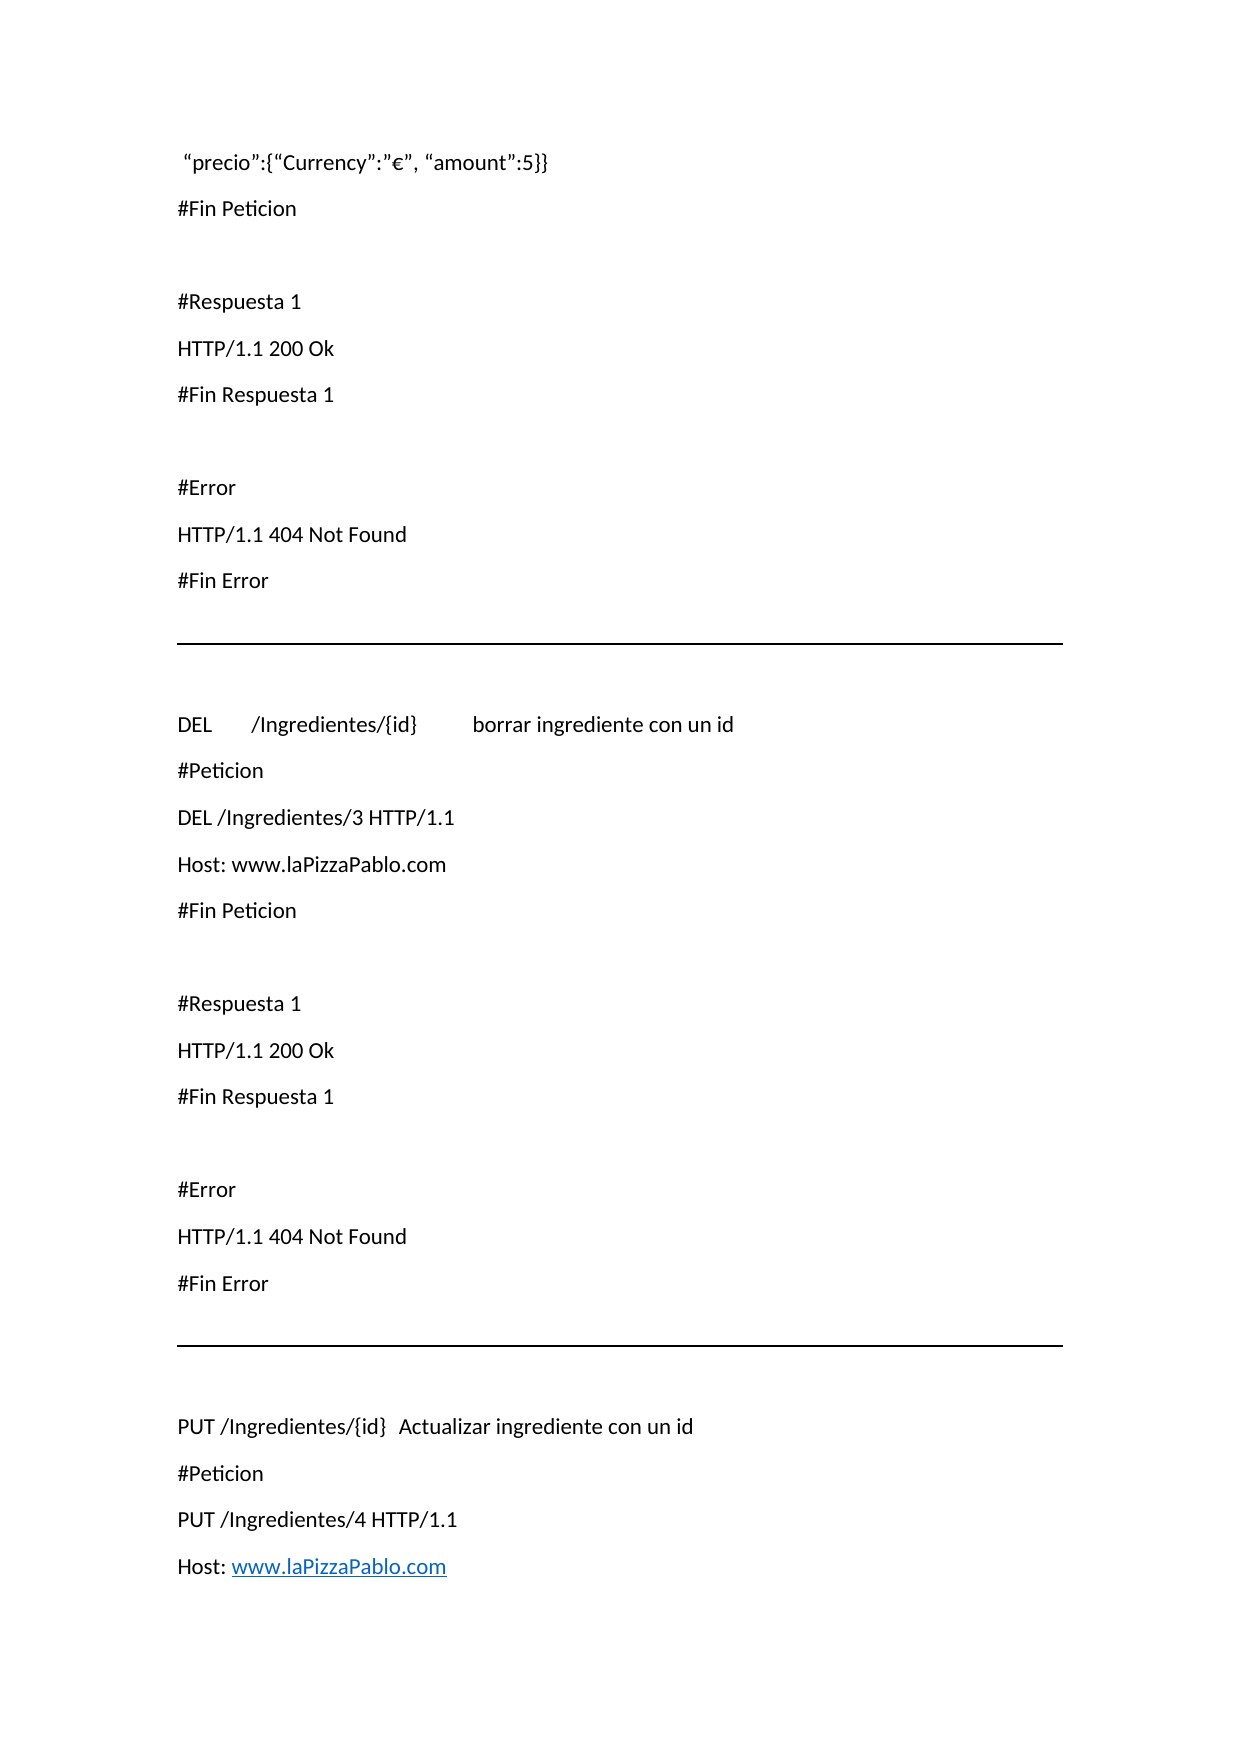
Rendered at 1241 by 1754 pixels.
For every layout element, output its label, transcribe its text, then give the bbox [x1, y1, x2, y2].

text HTTP/1.1 404 Not Found [177, 1222, 1063, 1250]
text #Fin Respuesta 1 [177, 1082, 1063, 1111]
text #Fin Respuesta 1 [177, 380, 1063, 408]
text #Error [177, 473, 1063, 502]
text #Fin Error [177, 1269, 1063, 1297]
text DEL /Ingredientes/{id} borrar ingrediente con un id [177, 710, 1063, 738]
text #Peticion [177, 757, 1063, 784]
text #Fin Error [177, 567, 1063, 595]
text #Error [177, 1176, 1063, 1204]
text #Fin Peticion [177, 896, 1063, 924]
text #Respuesta 1 [177, 989, 1063, 1017]
text #Respuesta 1 [177, 287, 1063, 315]
text PUT /Ingredientes/4 HTTP/1.1 [177, 1505, 1063, 1533]
text #Peticion [177, 1459, 1063, 1487]
text DEL /Ingredientes/3 HTTP/1.1 [177, 803, 1063, 831]
text HTTP/1.1 200 Ok [177, 334, 1063, 362]
text HTTP/1.1 404 Not Found [177, 520, 1063, 548]
text Host: www.laPizzaPablo.com [177, 1552, 1063, 1580]
text Host: www.laPizzaPablo.com [177, 850, 1063, 878]
text #Fin Peticion [177, 194, 1063, 222]
text “precio”:{“Currency”:”€”, “amount”:5}} [177, 148, 1063, 176]
text PUT /Ingredientes/{id} Actualizar ingrediente con un id [177, 1412, 1063, 1440]
text HTTP/1.1 200 Ok [177, 1036, 1063, 1064]
